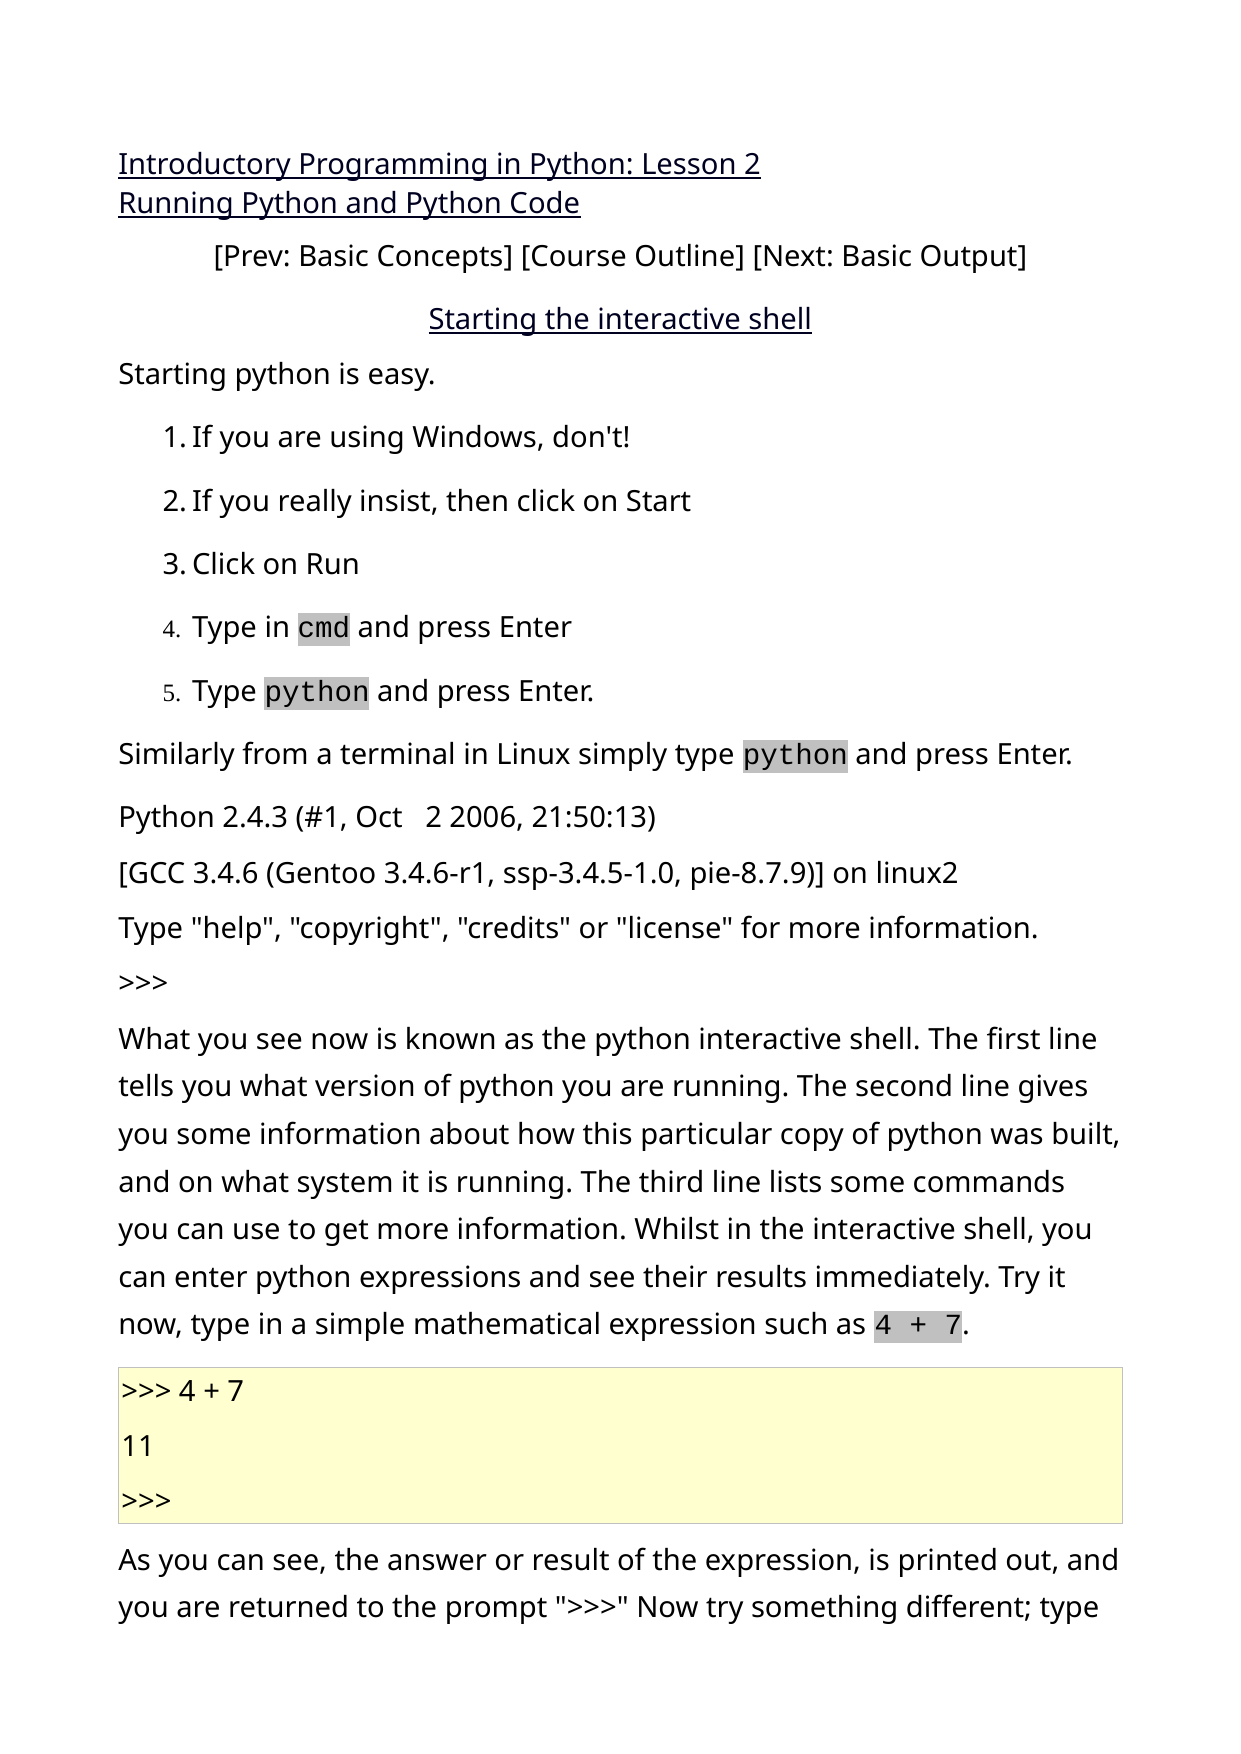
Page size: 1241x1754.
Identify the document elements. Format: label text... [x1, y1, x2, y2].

subtitle Starting the interactive shell [118, 298, 1122, 338]
list If you are using Windows, don't! [162, 417, 1122, 456]
text 11 [119, 1422, 1122, 1465]
list Type in cmd and press Enter [162, 606, 1122, 646]
text Python 2.4.3 (#1, Oct 2 2006, 21:50:13) [118, 797, 1122, 836]
subtitle Introductory Programming in Python: Lesson 2 Running Python and Python Code [118, 143, 1122, 222]
text >>> [118, 963, 1122, 1002]
text What you see now is known as the python interactive shell. The first line tells you what version of python you are running. The second line gives you some information about how this particular copy of python was built, and on what system it is running. The third line lists some commands you can use to get more information. Whilst in the interactive shell, you can enter python expressions and see their results immediately. Try it now, type in a simple mathematical expression such as 4 + 7. [118, 1018, 1122, 1343]
list If you really insist, then click on Start [162, 480, 1122, 520]
list Click on Run [162, 543, 1122, 583]
text Similarly from a terminal in Linux simply type python and press Enter. [118, 733, 1122, 773]
text Type "help", "copyright", "credits" or "license" for more information. [118, 907, 1122, 947]
text [Prev: Basic Concepts] [Course Outline] [Next: Basic Output] [118, 235, 1122, 275]
text As you can see, the answer or result of the expression, is printed out, and you are returned to the prompt ">>>" Now try something different; type [118, 1539, 1122, 1626]
text >>> [119, 1478, 1122, 1523]
list Type python and press Enter. [162, 670, 1122, 710]
text Starting python is easy. [118, 353, 1122, 393]
text [GCC 3.4.6 (Gentoo 3.4.6-r1, ssp-3.4.5-1.0, pie-8.7.9)] on linux2 [118, 852, 1122, 892]
text >>> 4 + 7 [119, 1368, 1122, 1410]
